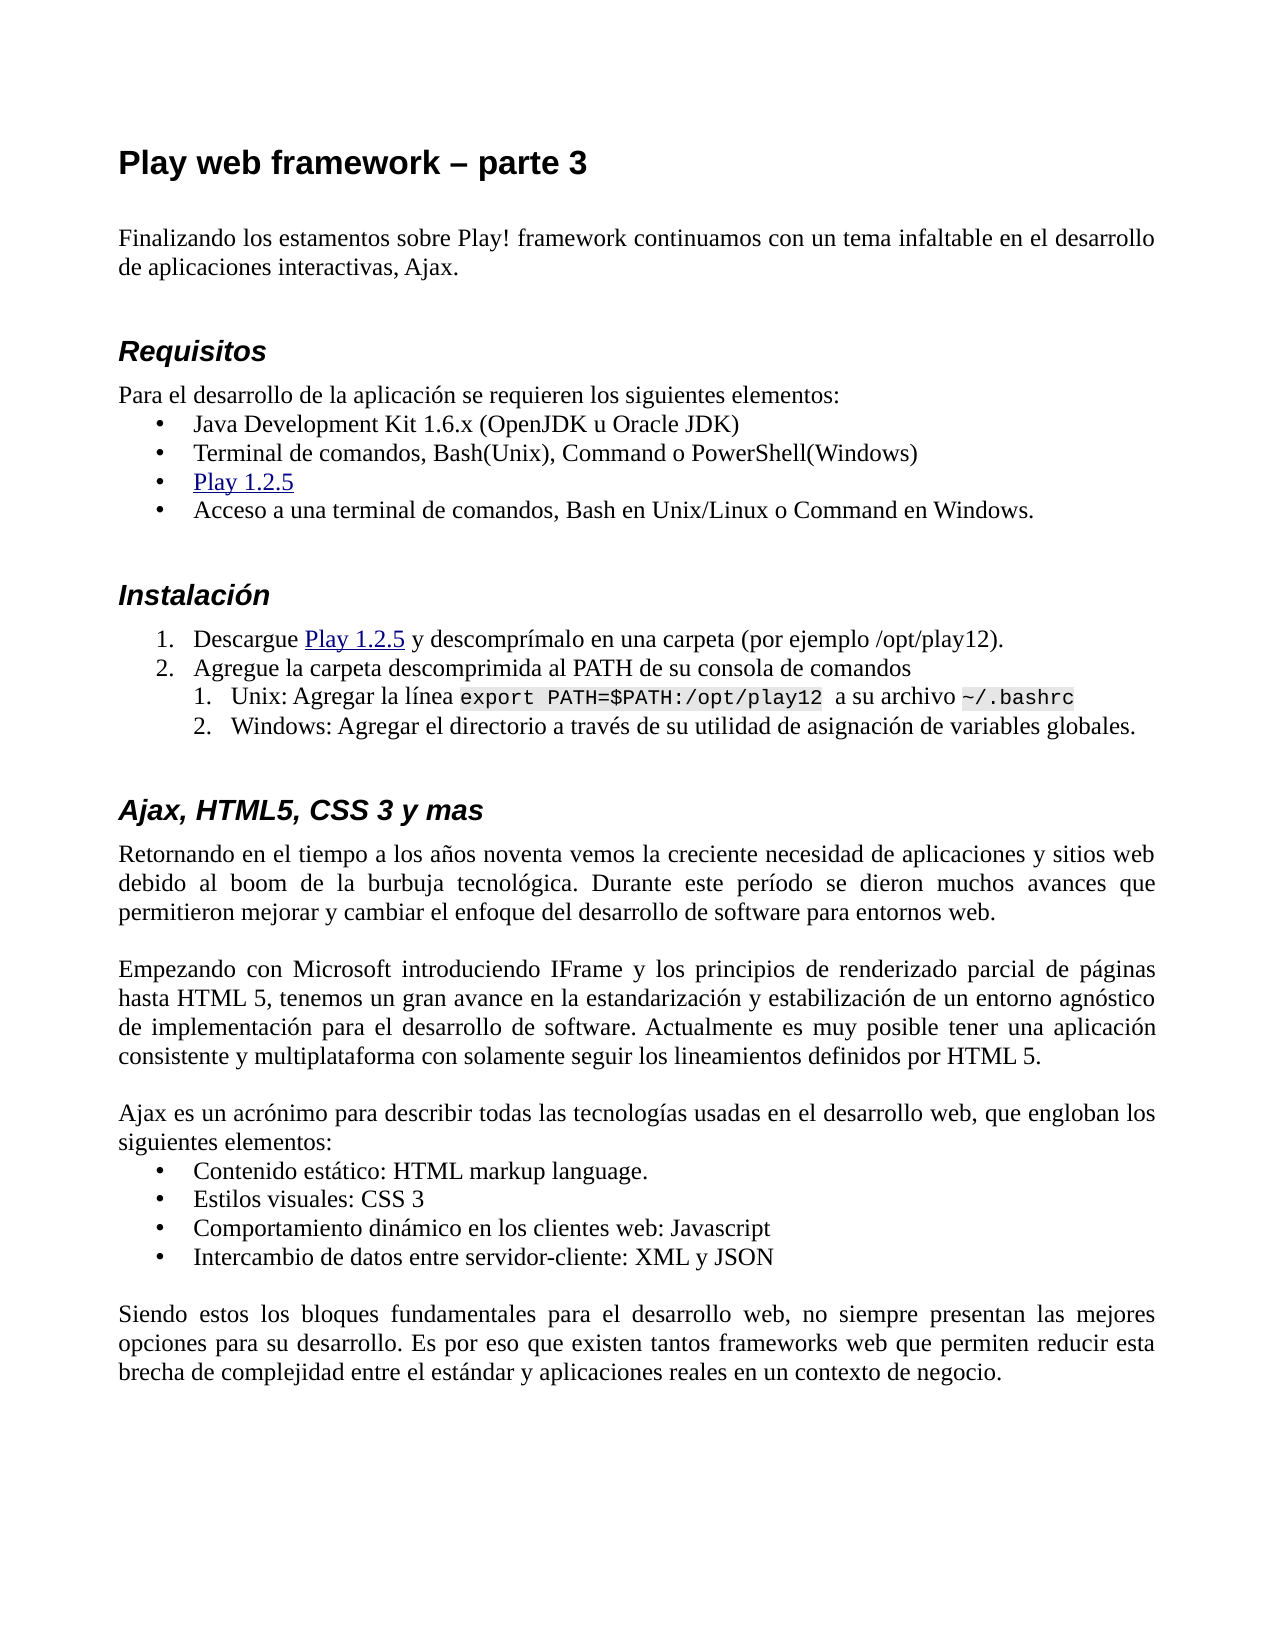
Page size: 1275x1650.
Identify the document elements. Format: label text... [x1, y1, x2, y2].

list Java Development Kit 1.6.x (OpenJDK u Oracle JDK) [156, 409, 1157, 438]
list Estilos visuales: CSS 3 [156, 1184, 1157, 1213]
list Terminal de comandos, Bash(Unix), Command o PowerShell(Windows) [156, 438, 1157, 467]
list Unix: Agregar la línea export PATH=$PATH:/opt/play12 a su archivo ~/.bashrc [193, 681, 1157, 711]
subtitle Ajax, HTML5, CSS 3 y mas [118, 793, 1157, 827]
list Contenido estático: HTML markup language. [156, 1156, 1157, 1184]
list Comportamiento dinámico en los clientes web: Javascript [156, 1213, 1157, 1242]
subtitle Play web framework – parte 3 [118, 143, 1157, 182]
list Intercambio de datos entre servidor-cliente: XML y JSON [156, 1242, 1157, 1271]
text Para el desarrollo de la aplicación se requieren los siguientes elementos: [118, 380, 1157, 409]
list Acceso a una terminal de comandos, Bash en Unix/Linux o Command en Windows. [156, 495, 1157, 524]
subtitle Instalación [118, 578, 1157, 611]
text Siendo estos los bloques fundamentales para el desarrollo web, no siempre presentan las mejores opciones para su desarrollo. Es por eso que existen tantos frameworks web que permiten reducir esta brecha de complejidad entre el estándar y aplicaciones reales en un contexto de negocio. [118, 1299, 1157, 1386]
text Empezando con Microsoft introduciendo IFrame y los principios de renderizado parcial de páginas hasta HTML 5, tenemos un gran avance en la estandarización y estabilización de un entorno agnóstico de implementación para el desarrollo de software. Actualmente es muy posible tener una aplicación consistente y multiplataforma con solamente seguir los lineamientos definidos por HTML 5. [118, 954, 1157, 1069]
subtitle Requisitos [118, 334, 1157, 368]
list Descargue Play 1.2.5 y descomprímalo en una carpeta (por ejemplo /opt/play12). [156, 624, 1157, 653]
list Agregue la carpeta descomprimida al PATH de su consola de comandos [156, 653, 1157, 681]
text Retornando en el tiempo a los años noventa vemos la creciente necesidad de aplicaciones y sitios web debido al boom de la burbuja tecnológica. Durante este período se dieron muchos avances que permitieron mejorar y cambiar el enfoque del desarrollo de software para entornos web. [118, 839, 1157, 926]
text Ajax es un acrónimo para describir todas las tecnologías usadas en el desarrollo web, que engloban los siguientes elementos: [118, 1098, 1157, 1156]
list Play 1.2.5 [156, 467, 1157, 495]
text Finalizando los estamentos sobre Play! framework continuamos con un tema infaltable en el desarrollo de aplicaciones interactivas, Ajax. [118, 223, 1157, 281]
list Windows: Agregar el directorio a través de su utilidad de asignación de variables globales. [193, 711, 1157, 740]
